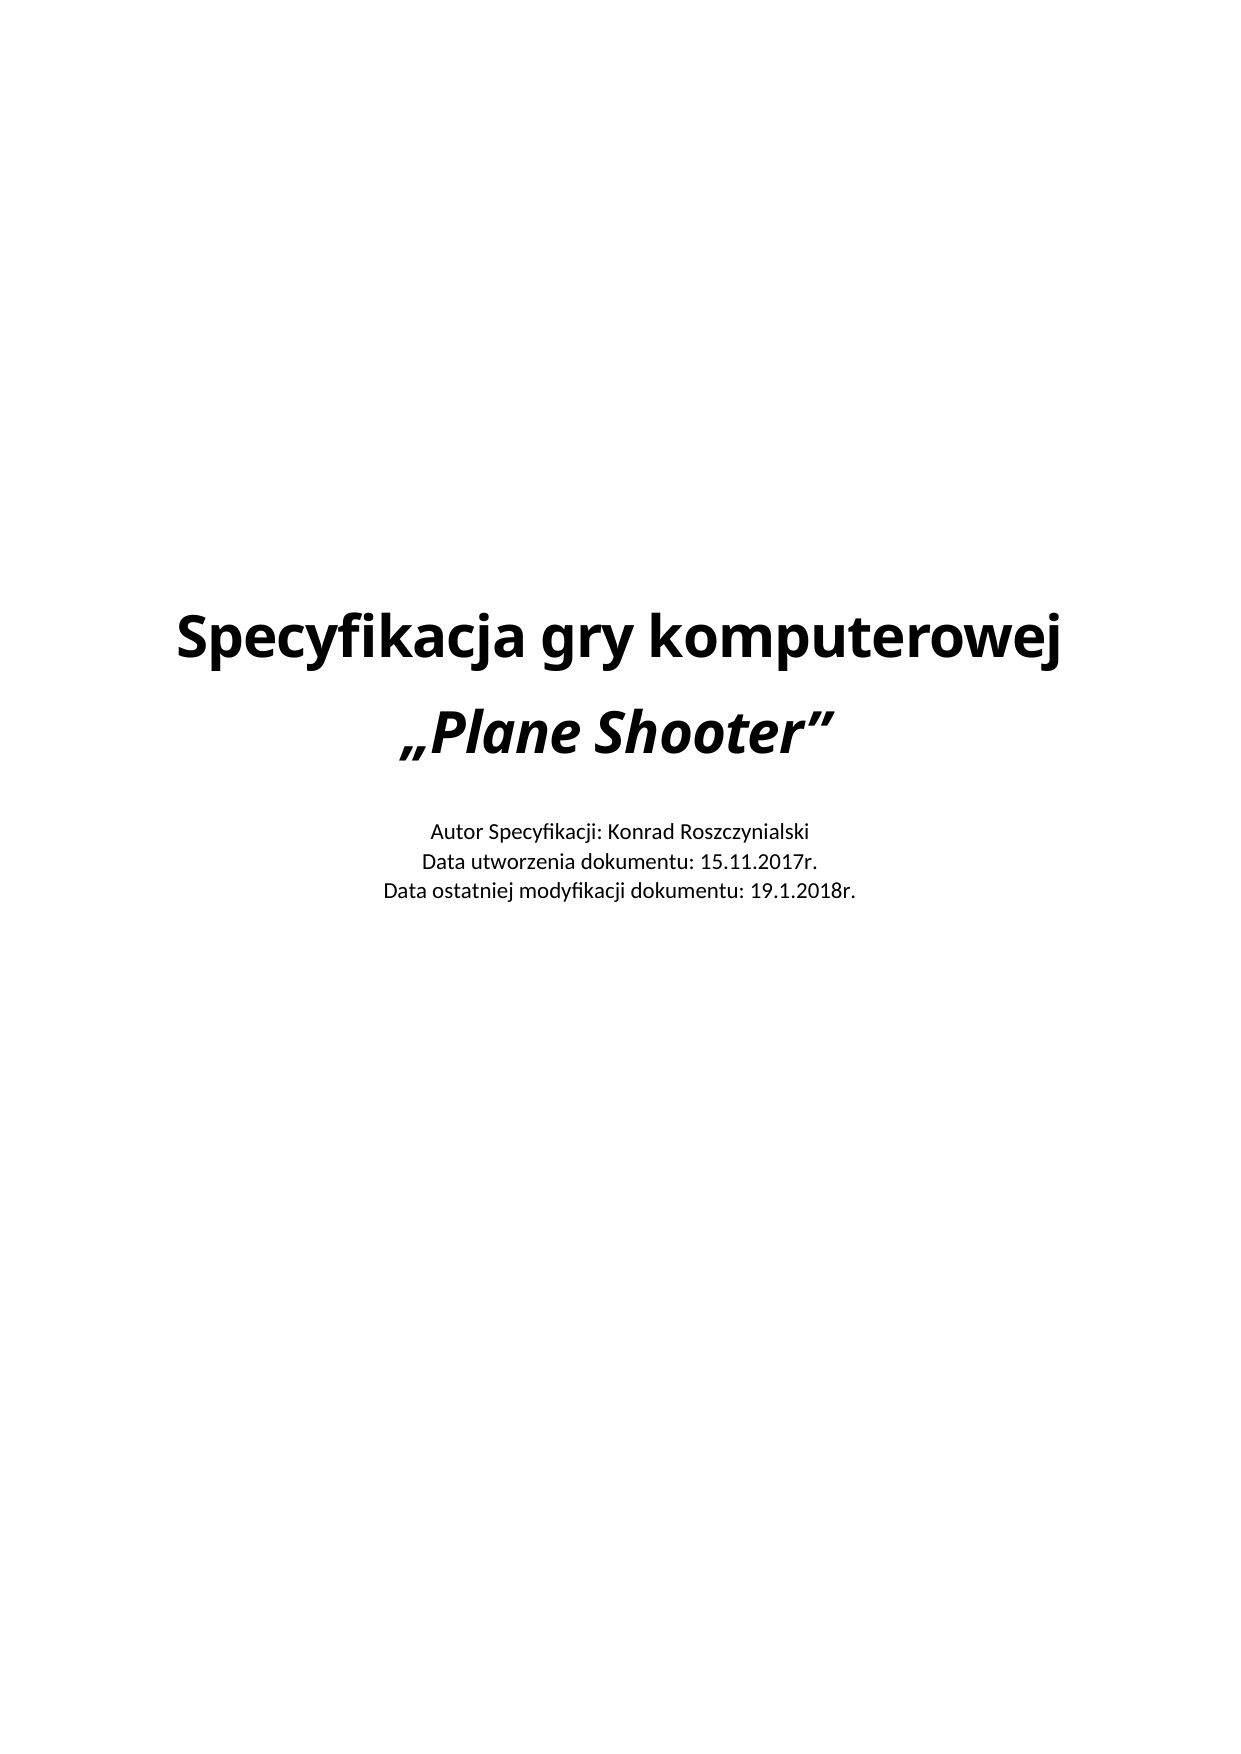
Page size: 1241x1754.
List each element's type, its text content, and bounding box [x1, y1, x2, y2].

text Autor Specyfikacji: Konrad Roszczynialski [148, 817, 1093, 845]
text „Plane Shooter” [148, 691, 1093, 771]
text Specyfikacja gry komputerowej [148, 595, 1093, 674]
text Data utworzenia dokumentu: 15.11.2017r. [148, 847, 1093, 875]
text Data ostatniej modyfikacji dokumentu: 19.1.2018r. [148, 876, 1093, 894]
